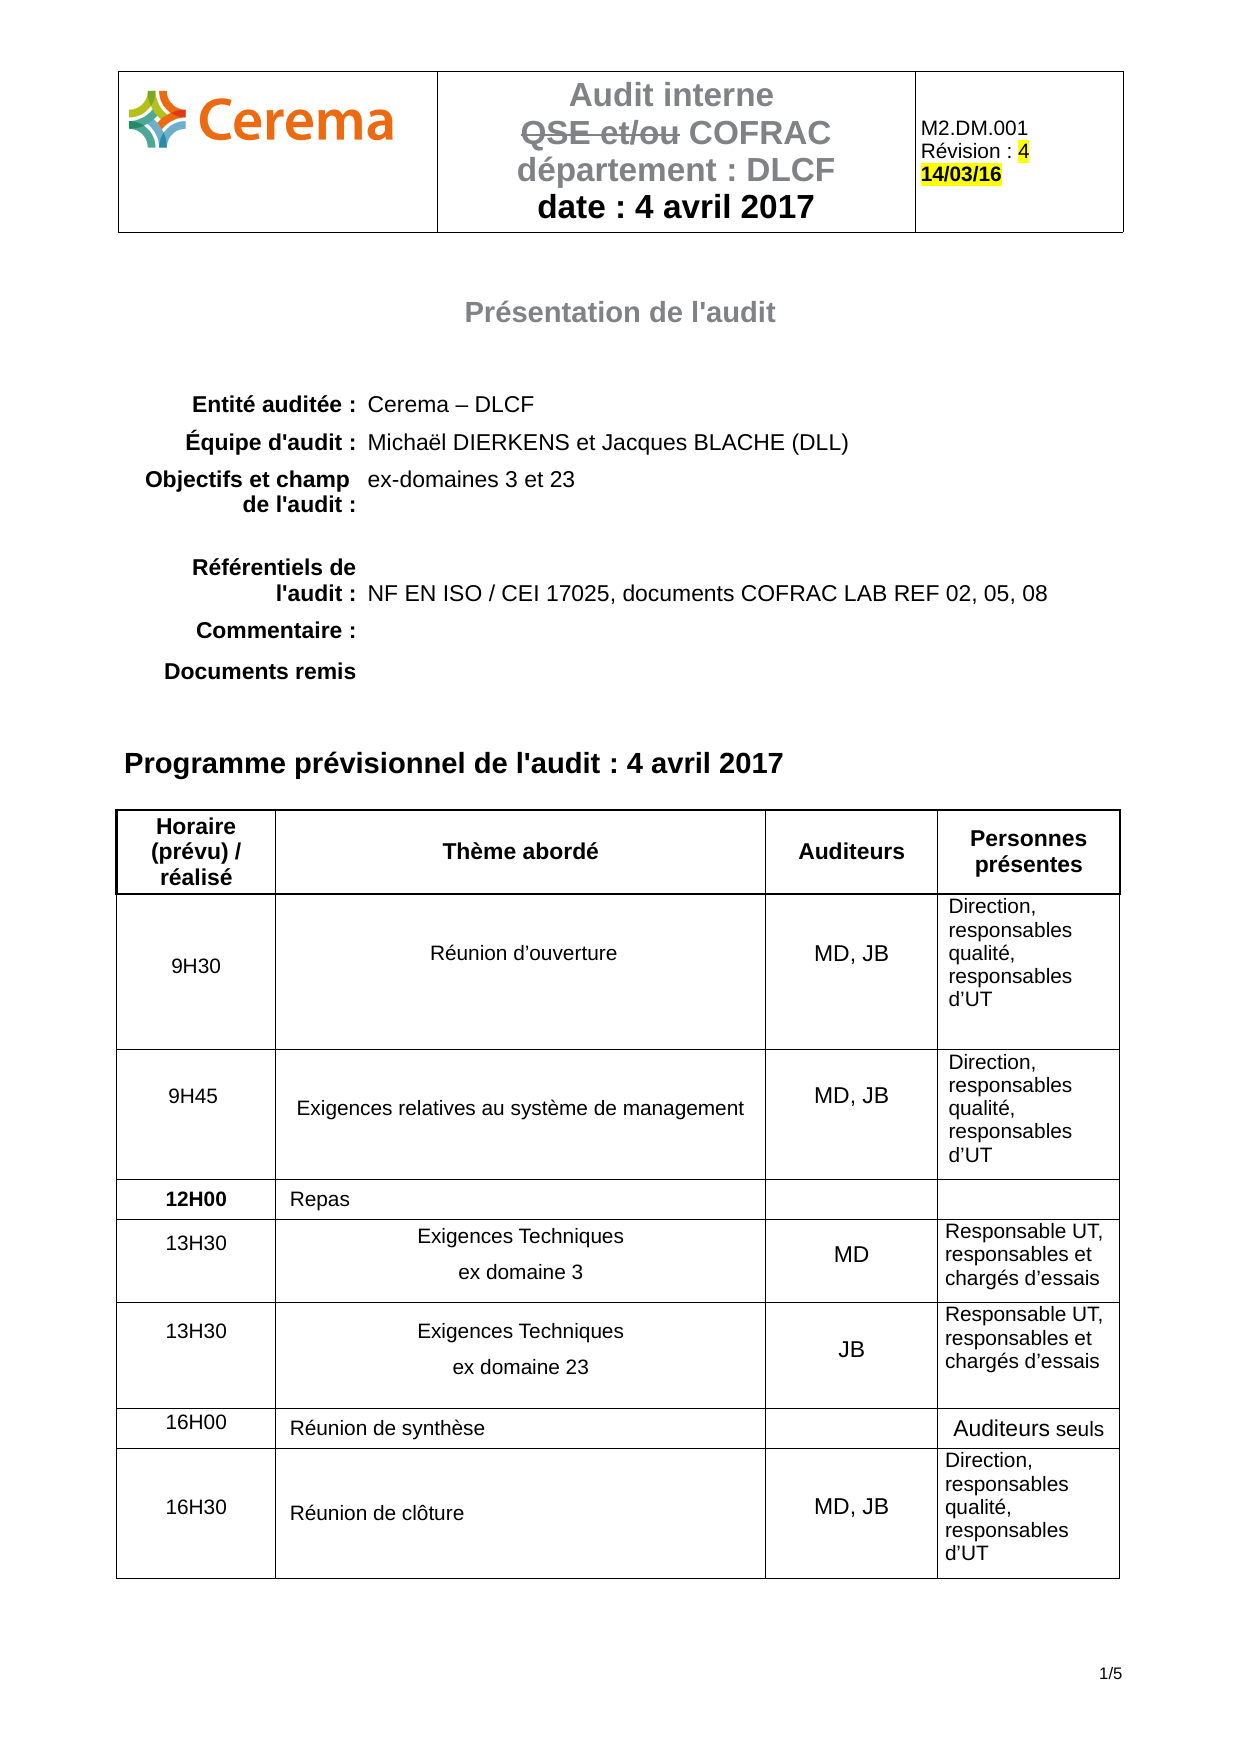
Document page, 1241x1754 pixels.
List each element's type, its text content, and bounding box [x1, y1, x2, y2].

table_cell Équipe d'audit : [118, 424, 362, 461]
table_cell 9H30 [117, 895, 275, 1049]
table_cell Exigences relatives au système de management [276, 1050, 765, 1179]
table_cell MD, JB [766, 895, 937, 1049]
table_cell 9H45 [117, 1050, 275, 1179]
table_header Auditeurs [766, 811, 937, 893]
table_cell Cerema – DLCF [362, 386, 1123, 423]
table_cell Direction, responsables qualité, responsables d’UT [938, 1050, 1119, 1179]
table_cell ex-domaines 3 et 23 [362, 461, 1123, 549]
table_cell Réunion de synthèse [276, 1409, 765, 1448]
table_cell Exigences Techniques ex domaine 23 [276, 1303, 765, 1408]
table_cell 13H30 [117, 1303, 275, 1408]
table_cell NF EN ISO / CEI 17025, documents COFRAC LAB REF 02, 05, 08 [362, 549, 1123, 612]
table_cell Auditeurs seuls [938, 1409, 1119, 1448]
table_cell 13H30 [117, 1220, 275, 1302]
table_cell Michaël DIERKENS et Jacques BLACHE (DLL) [362, 424, 1123, 461]
table_cell [362, 612, 1123, 653]
table_cell Direction, responsables qualité, responsables d’UT [938, 895, 1119, 1049]
table_cell Responsable UT, responsables et chargés d’essais [938, 1220, 1119, 1302]
table_cell Référentiels de l'audit : [118, 549, 362, 612]
table_cell Réunion de clôture [276, 1449, 765, 1577]
table_cell Direction, responsables qualité, responsables d’UT [938, 1449, 1119, 1577]
table_header Thème abordé [276, 811, 765, 893]
table_header [118, 329, 1123, 386]
text Présentation de l'audit [118, 296, 1122, 328]
table_cell 16H30 [117, 1449, 275, 1577]
table_cell Réunion d’ouverture [276, 895, 765, 1049]
table_cell [766, 1409, 937, 1448]
table_cell Responsable UT, responsables et chargés d’essais [938, 1303, 1119, 1408]
table_cell MD [766, 1220, 937, 1302]
table_cell Entité auditée : [118, 386, 362, 423]
table_header Personnes présentes [938, 811, 1119, 893]
table_cell Repas [276, 1180, 765, 1218]
table_cell 16H00 [117, 1409, 275, 1448]
table_cell [766, 1180, 937, 1218]
table_cell MD, JB [766, 1050, 937, 1179]
table_cell [938, 1180, 1119, 1218]
table_cell JB [766, 1303, 937, 1408]
table_cell Objectifs et champ de l'audit : [118, 461, 362, 549]
table_cell 12H00 [117, 1180, 275, 1218]
table_cell [362, 653, 1123, 695]
table_cell Commentaire : [118, 612, 362, 653]
picture [127, 89, 394, 149]
table_cell Exigences Techniques ex domaine 3 [276, 1220, 765, 1302]
table_header Programme prévisionnel de l'audit : 4 avril 2017 [118, 741, 1122, 785]
table_header Horaire (prévu) / réalisé [118, 811, 275, 893]
table_cell Documents remis [118, 653, 362, 695]
table_cell MD, JB [766, 1449, 937, 1577]
